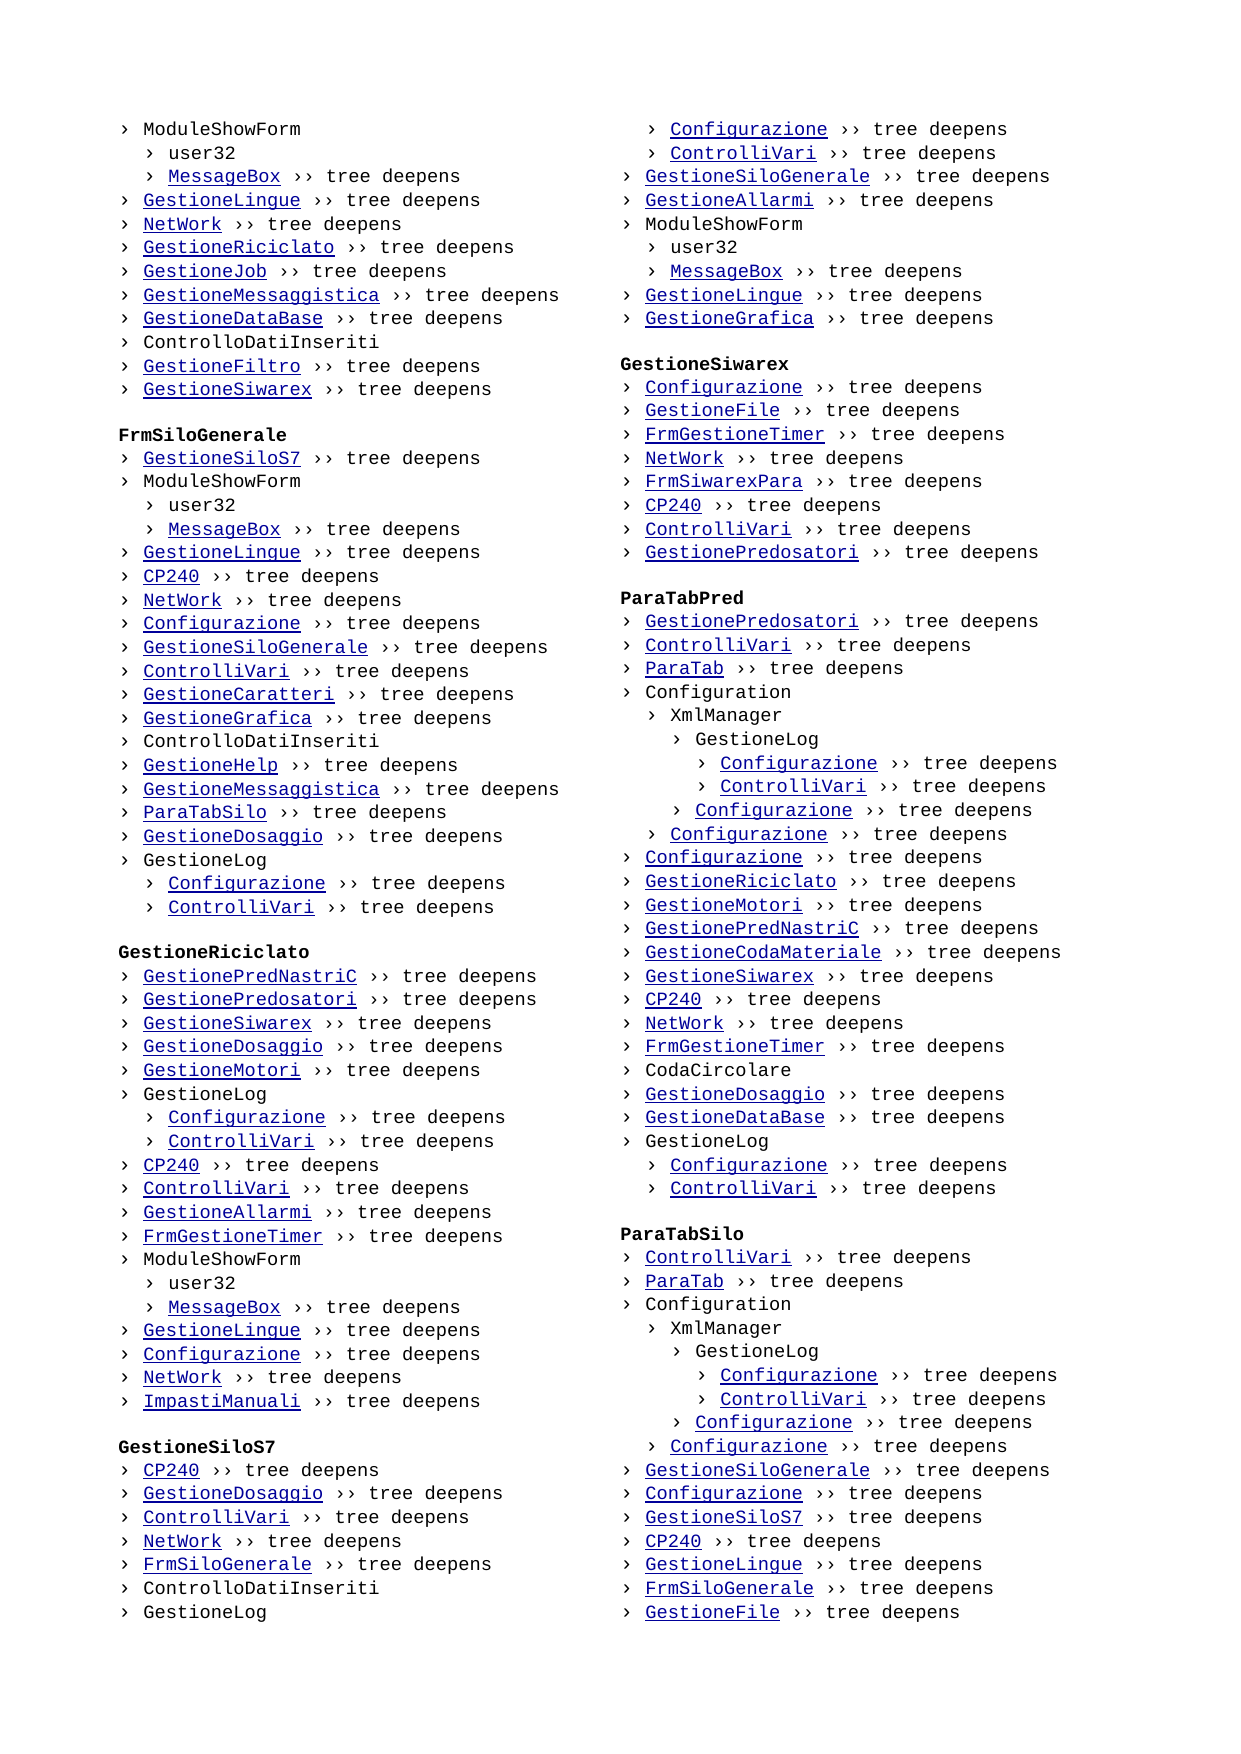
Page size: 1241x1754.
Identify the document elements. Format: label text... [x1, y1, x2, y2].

text › ControlliVari ›› tree deepens [620, 633, 1122, 657]
text › FrmGestioneTimer ›› tree deepens [620, 423, 1122, 447]
text › ParaTab ›› tree deepens [620, 657, 1122, 681]
text FrmSiloGenerale [118, 426, 620, 447]
text › user32 [118, 1272, 620, 1296]
text › GestioneSiloGenerale ›› tree deepens [620, 165, 1122, 189]
text › GestioneLog [620, 728, 1122, 752]
text › ControlliVari ›› tree deepens [118, 896, 620, 920]
text GestioneSiloS7 [118, 1437, 620, 1459]
text › GestioneMotori ›› tree deepens [118, 1059, 620, 1083]
text › GestioneLingue ›› tree deepens [620, 1553, 1122, 1577]
text › CP240 ›› tree deepens [118, 1154, 620, 1177]
text › ControlliVari ›› tree deepens [118, 1130, 620, 1154]
text › Configuration [620, 1293, 1122, 1317]
text › GestioneGrafica ›› tree deepens [118, 707, 620, 731]
text › Configurazione ›› tree deepens [620, 752, 1122, 775]
text › ModuleShowForm [620, 213, 1122, 236]
text › GestioneCaratteri ›› tree deepens [118, 683, 620, 707]
text ParaTabPred [620, 589, 1122, 610]
text › Configurazione ›› tree deepens [620, 376, 1122, 399]
text › Configurazione ›› tree deepens [620, 846, 1122, 870]
text › FrmSiwarexPara ›› tree deepens [620, 470, 1122, 494]
text ParaTabSilo [620, 1225, 1122, 1246]
text › Configurazione ›› tree deepens [118, 612, 620, 636]
text › Configurazione ›› tree deepens [118, 872, 620, 896]
text › FrmSiloGenerale ›› tree deepens [620, 1577, 1122, 1601]
text › GestioneMessaggistica ›› tree deepens [118, 284, 620, 307]
text › GestioneMessaggistica ›› tree deepens [118, 778, 620, 801]
text › GestioneSiwarex ›› tree deepens [620, 964, 1122, 988]
text › ControlliVari ›› tree deepens [118, 1506, 620, 1530]
text › GestioneHelp ›› tree deepens [118, 754, 620, 778]
text › GestioneLingue ›› tree deepens [118, 189, 620, 213]
text › GestioneLog [118, 1601, 620, 1624]
text › CP240 ›› tree deepens [118, 1459, 620, 1482]
text › GestioneFiltro ›› tree deepens [118, 354, 620, 378]
text › CP240 ›› tree deepens [620, 494, 1122, 518]
text › user32 [118, 494, 620, 518]
text › GestioneCodaMateriale ›› tree deepens [620, 941, 1122, 964]
text › GestioneDosaggio ›› tree deepens [118, 825, 620, 849]
text › NetWork ›› tree deepens [620, 1012, 1122, 1036]
text › GestionePredosatori ›› tree deepens [118, 988, 620, 1012]
text › GestioneSiloGenerale ›› tree deepens [118, 636, 620, 659]
text › ParaTabSilo ›› tree deepens [118, 801, 620, 825]
text › MessageBox ›› tree deepens [620, 260, 1122, 284]
text › ControlliVari ›› tree deepens [620, 1177, 1122, 1201]
text › GestioneSiloGenerale ›› tree deepens [620, 1459, 1122, 1482]
text › ControlloDatiInseriti [118, 1577, 620, 1601]
text GestioneRiciclato [118, 943, 620, 964]
text › GestioneFile ›› tree deepens [620, 1601, 1122, 1624]
text › GestioneLog [620, 1130, 1122, 1154]
text › ControlliVari ›› tree deepens [620, 518, 1122, 541]
text › GestioneLog [118, 849, 620, 872]
text › GestionePredosatori ›› tree deepens [620, 541, 1122, 565]
text › MessageBox ›› tree deepens [118, 165, 620, 189]
text › Configurazione ›› tree deepens [620, 118, 1122, 142]
text › CP240 ›› tree deepens [620, 1530, 1122, 1553]
text › NetWork ›› tree deepens [118, 1530, 620, 1553]
text › GestioneLingue ›› tree deepens [118, 1319, 620, 1343]
text › GestioneMotori ›› tree deepens [620, 894, 1122, 917]
text › ParaTab ›› tree deepens [620, 1269, 1122, 1293]
text › NetWork ›› tree deepens [118, 1367, 620, 1390]
text › Configurazione ›› tree deepens [118, 1106, 620, 1130]
text › GestioneAllarmi ›› tree deepens [118, 1201, 620, 1225]
text › Configurazione ›› tree deepens [620, 823, 1122, 846]
text › MessageBox ›› tree deepens [118, 518, 620, 541]
text › ModuleShowForm [118, 470, 620, 494]
text › CP240 ›› tree deepens [118, 565, 620, 589]
text › ModuleShowForm [118, 1248, 620, 1272]
text › ControlliVari ›› tree deepens [620, 142, 1122, 165]
text › Configurazione ›› tree deepens [118, 1343, 620, 1367]
text › GestioneLog [118, 1083, 620, 1106]
text › GestioneRiciclato ›› tree deepens [118, 236, 620, 260]
text › GestionePredNastriC ›› tree deepens [118, 964, 620, 988]
text › GestioneJob ›› tree deepens [118, 260, 620, 284]
text › GestioneDosaggio ›› tree deepens [118, 1036, 620, 1059]
text › GestioneLingue ›› tree deepens [118, 541, 620, 565]
text › GestioneSiloS7 ›› tree deepens [620, 1506, 1122, 1530]
text › GestioneLog [620, 1341, 1122, 1364]
text › GestioneLingue ›› tree deepens [620, 284, 1122, 307]
text › CodaCircolare [620, 1059, 1122, 1083]
text › ModuleShowForm [118, 118, 620, 142]
text › ControlliVari ›› tree deepens [118, 1177, 620, 1201]
text › FrmSiloGenerale ›› tree deepens [118, 1553, 620, 1577]
text › user32 [620, 236, 1122, 260]
text › GestioneDataBase ›› tree deepens [620, 1106, 1122, 1130]
text › ControlliVari ›› tree deepens [620, 1246, 1122, 1269]
text › XmlManager [620, 704, 1122, 728]
text › ControlloDatiInseriti [118, 731, 620, 754]
text › MessageBox ›› tree deepens [118, 1296, 620, 1319]
text › NetWork ›› tree deepens [620, 447, 1122, 470]
text › Configurazione ›› tree deepens [620, 1482, 1122, 1506]
text › GestioneFile ›› tree deepens [620, 399, 1122, 423]
text › GestioneDataBase ›› tree deepens [118, 307, 620, 331]
text GestioneSiwarex [620, 354, 1122, 376]
text › GestioneSiwarex ›› tree deepens [118, 1012, 620, 1036]
text › ControlliVari ›› tree deepens [118, 659, 620, 683]
text › ImpastiManuali ›› tree deepens [118, 1390, 620, 1414]
text › GestioneAllarmi ›› tree deepens [620, 189, 1122, 213]
text › GestioneRiciclato ›› tree deepens [620, 870, 1122, 894]
text › Configurazione ›› tree deepens [620, 1435, 1122, 1459]
text › Configurazione ›› tree deepens [620, 1411, 1122, 1435]
text › ControlloDatiInseriti [118, 331, 620, 354]
text › XmlManager [620, 1317, 1122, 1341]
text › FrmGestioneTimer ›› tree deepens [620, 1036, 1122, 1059]
text › NetWork ›› tree deepens [118, 213, 620, 236]
text › CP240 ›› tree deepens [620, 988, 1122, 1012]
text › GestioneGrafica ›› tree deepens [620, 307, 1122, 331]
text › Configurazione ›› tree deepens [620, 1154, 1122, 1177]
text › ControlliVari ›› tree deepens [620, 1388, 1122, 1411]
text › FrmGestioneTimer ›› tree deepens [118, 1225, 620, 1248]
text › GestioneDosaggio ›› tree deepens [118, 1482, 620, 1506]
text › GestioneDosaggio ›› tree deepens [620, 1083, 1122, 1106]
text › GestioneSiloS7 ›› tree deepens [118, 447, 620, 470]
text › GestioneSiwarex ›› tree deepens [118, 378, 620, 402]
text › NetWork ›› tree deepens [118, 589, 620, 612]
text › GestionePredosatori ›› tree deepens [620, 610, 1122, 633]
text › Configurazione ›› tree deepens [620, 799, 1122, 823]
text › user32 [118, 142, 620, 165]
text › GestionePredNastriC ›› tree deepens [620, 917, 1122, 941]
text › Configuration [620, 681, 1122, 704]
text › ControlliVari ›› tree deepens [620, 775, 1122, 799]
text › Configurazione ›› tree deepens [620, 1364, 1122, 1388]
